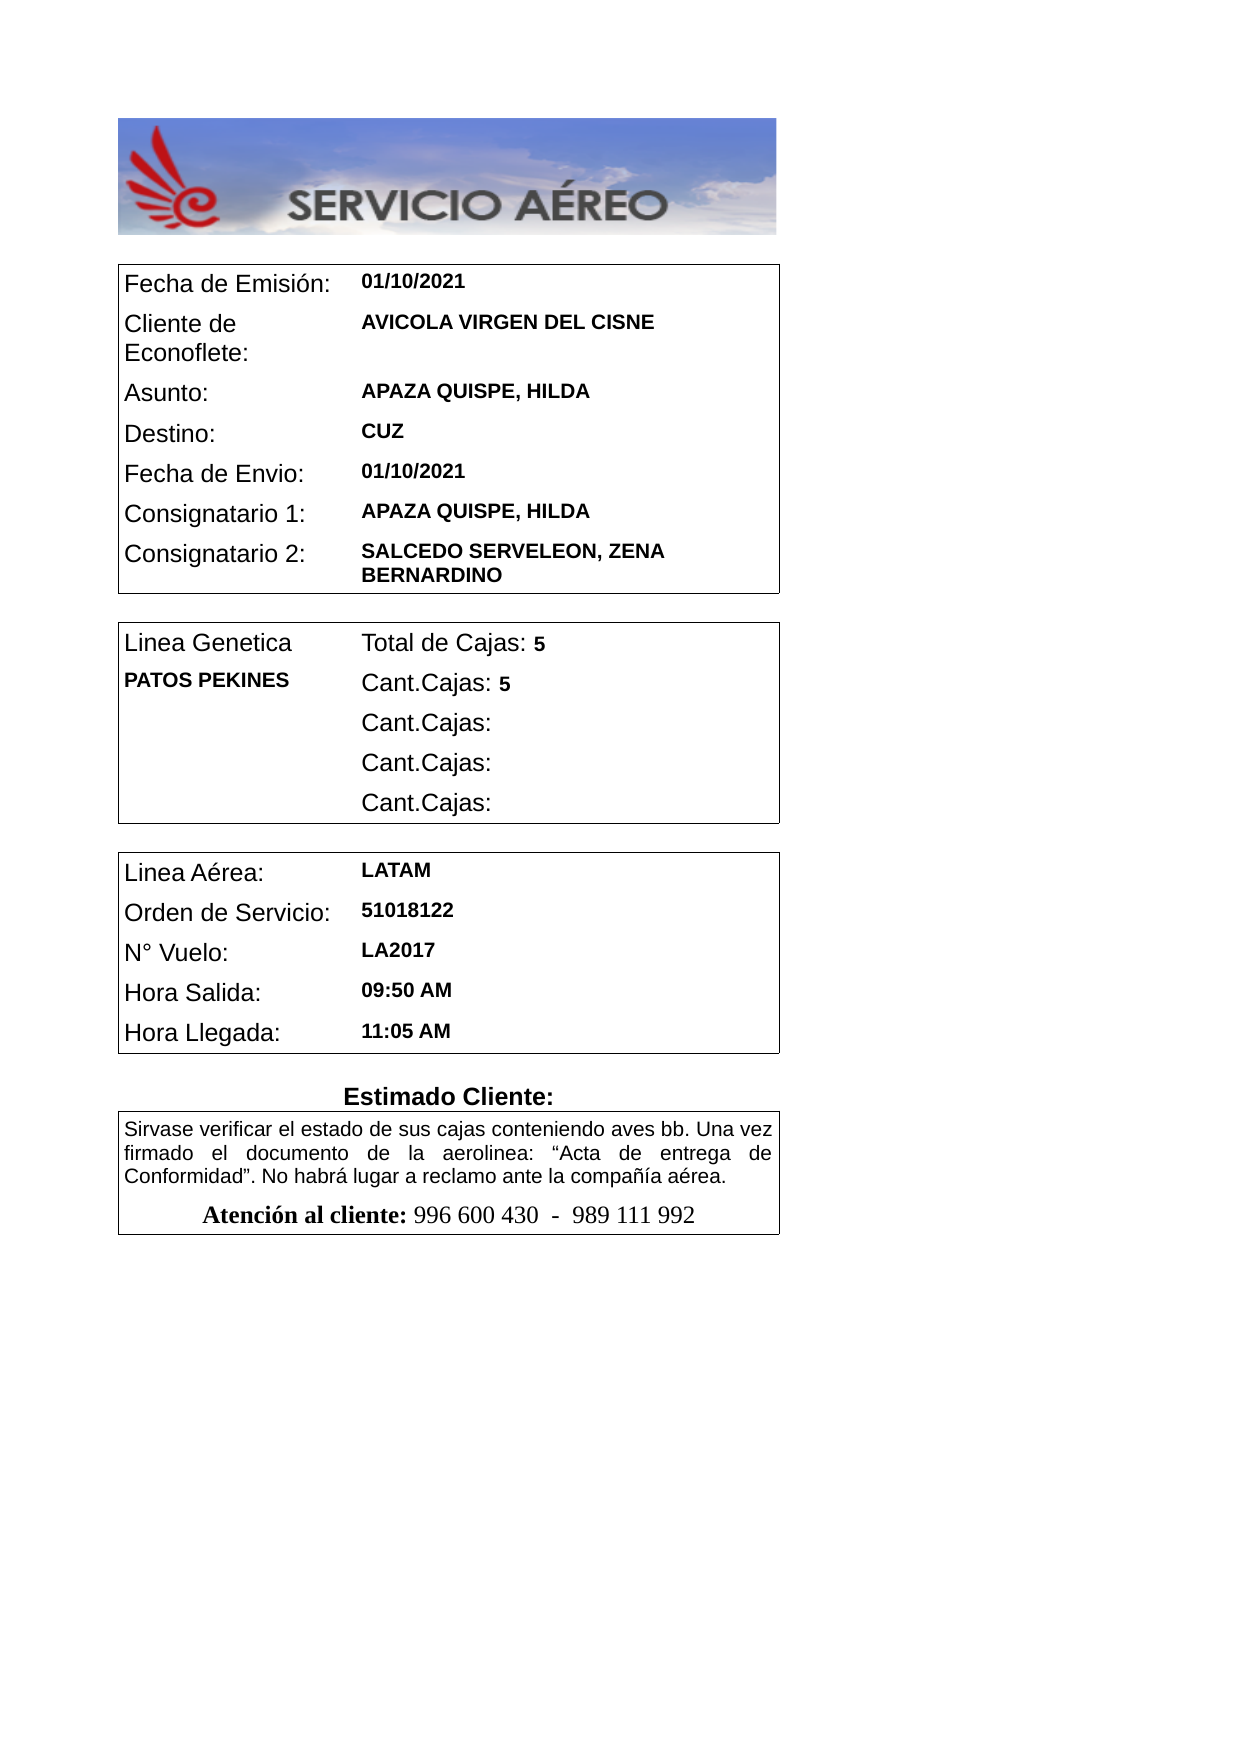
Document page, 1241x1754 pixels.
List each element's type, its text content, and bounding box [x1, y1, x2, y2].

table_cell LATAM [356, 853, 779, 892]
table_cell Linea Aérea: [119, 853, 356, 892]
table_cell Consignatario 2: [119, 534, 356, 593]
table_cell Consignatario 1: [119, 493, 356, 533]
table_cell Cliente de Econoflete: [119, 304, 356, 373]
table_cell Estimado Cliente: [118, 1054, 779, 1111]
table_cell Orden de Servicio: [119, 892, 356, 932]
table_cell [119, 783, 356, 823]
table_cell PATOS PEKINES [119, 662, 356, 702]
table_cell [119, 743, 356, 783]
table_cell 51018122 [356, 892, 779, 932]
table_cell Sirvase verificar el estado de sus cajas conteniendo aves bb. Una vez firmado el documento de la aerolinea: “Acta de entrega de Conformidad”. No habrá lugar a reclamo ante la compañía aérea. [119, 1112, 779, 1194]
table_cell APAZA QUISPE, HILDA [356, 373, 779, 413]
table_cell [356, 594, 779, 622]
table_cell Cant.Cajas: [356, 702, 779, 742]
table_cell Cant.Cajas: [356, 783, 779, 823]
table_cell Destino: [119, 413, 356, 453]
table_cell Hora Salida: [119, 973, 356, 1013]
table_cell LA2017 [356, 932, 779, 972]
table_cell APAZA QUISPE, HILDA [356, 493, 779, 533]
table_cell N° Vuelo: [119, 932, 356, 972]
table_cell Asunto: [119, 373, 356, 413]
table_cell AVICOLA VIRGEN DEL CISNE [356, 304, 779, 373]
table_cell Hora Llegada: [119, 1013, 356, 1053]
table_cell 09:50 AM [356, 973, 779, 1013]
table_cell 01/10/2021 [356, 453, 779, 493]
table_cell Fecha de Envio: [119, 453, 356, 493]
table_cell SALCEDO SERVELEON, ZENA BERNARDINO [356, 534, 779, 593]
table_header 01/10/2021 [356, 265, 779, 304]
table_cell Atención al cliente: 996 600 430 - 989 111 992 [119, 1194, 779, 1234]
table_cell [356, 824, 779, 852]
picture [118, 118, 777, 235]
table_cell Cant.Cajas: 5 [356, 662, 779, 702]
table_cell 11:05 AM [356, 1013, 779, 1053]
table_cell [118, 824, 356, 852]
table_cell CUZ [356, 413, 779, 453]
table_header Fecha de Emisión: [119, 265, 356, 304]
table_cell Total de Cajas: 5 [356, 623, 779, 662]
table_cell Cant.Cajas: [356, 743, 779, 783]
table_cell [119, 702, 356, 742]
table_cell Linea Genetica [119, 623, 356, 662]
table_cell [118, 594, 356, 622]
